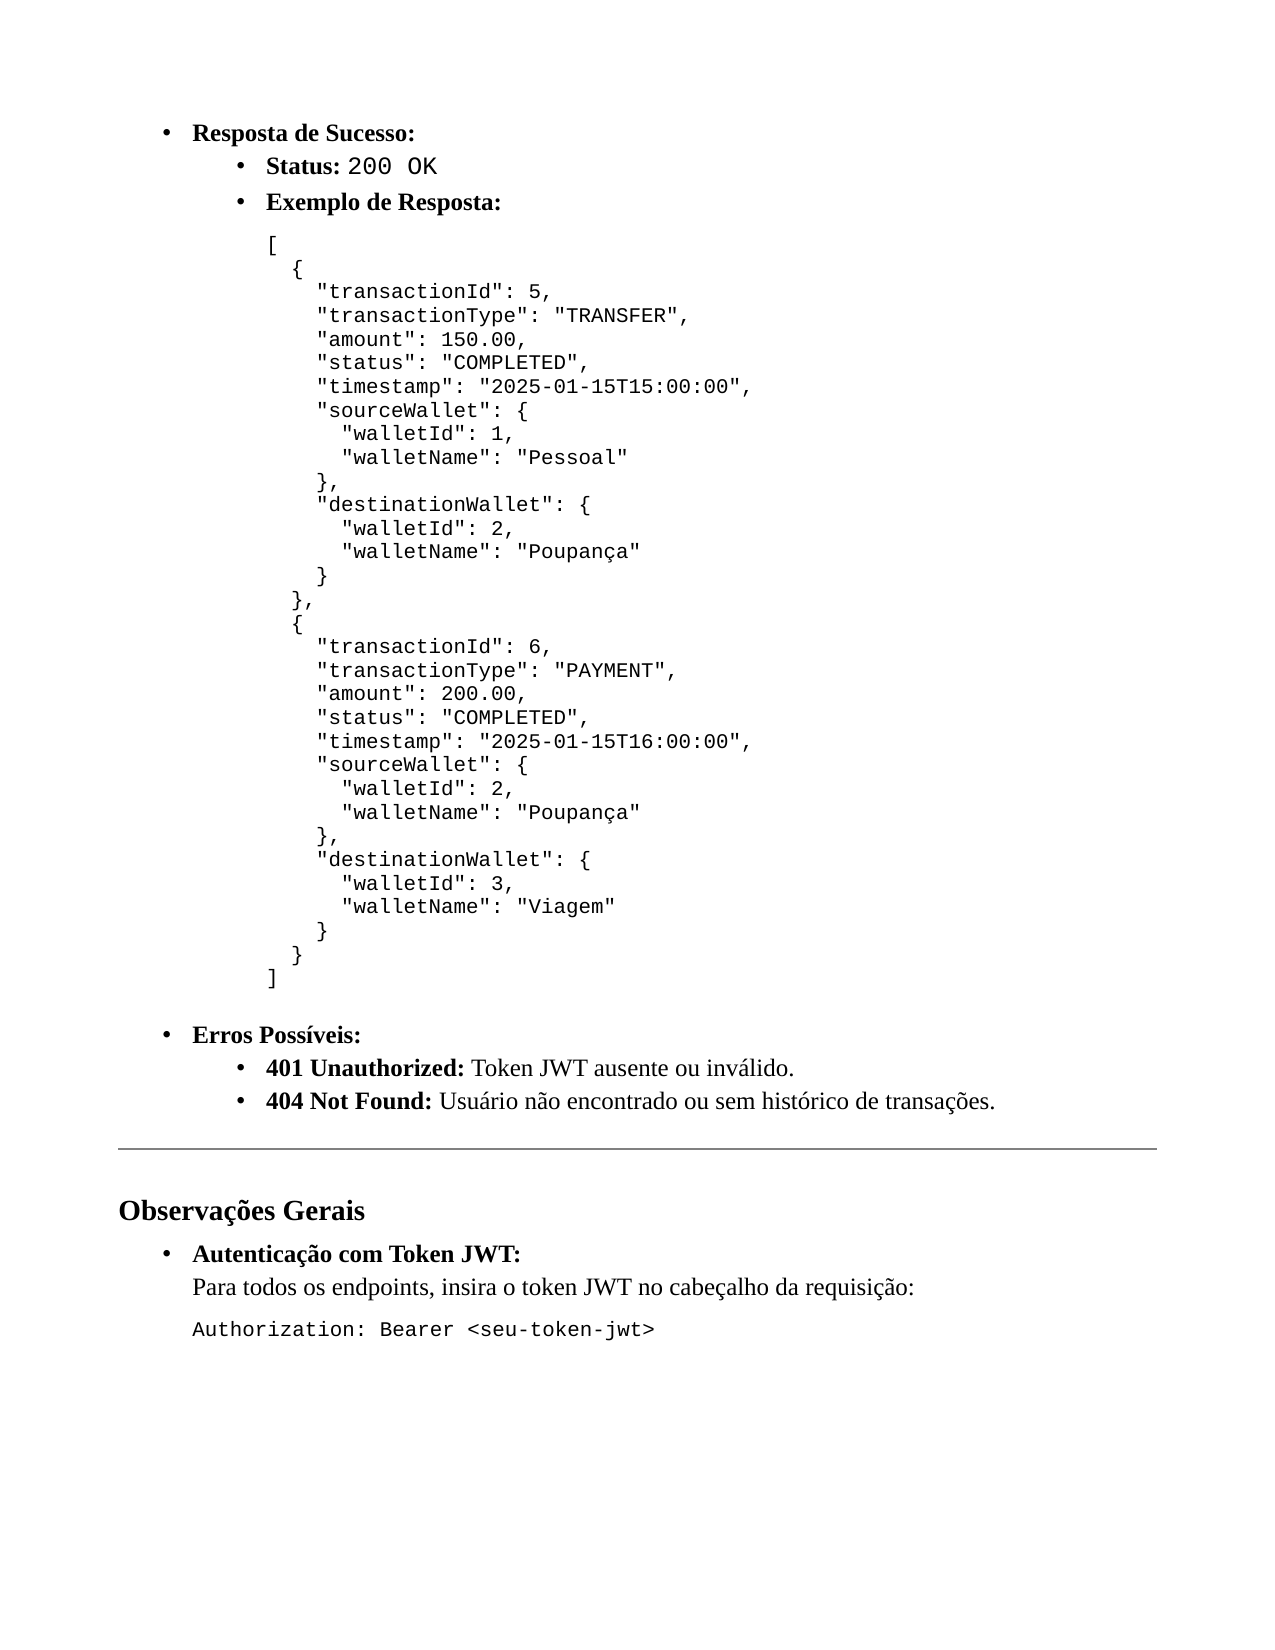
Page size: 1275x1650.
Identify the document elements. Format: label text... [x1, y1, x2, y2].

list "sourceWallet": { [236, 400, 1157, 423]
list "transactionType": "PAYMENT", [236, 660, 1157, 683]
list 401 Unauthorized: Token JWT ausente ou inválido. [236, 1053, 1157, 1082]
list { [236, 258, 1157, 281]
list "walletId": 1, [236, 423, 1157, 447]
list }, [236, 471, 1157, 494]
list ] [236, 967, 1157, 991]
list "amount": 200.00, [236, 683, 1157, 707]
list "walletName": "Poupança" [236, 802, 1157, 825]
list "walletId": 3, [236, 873, 1157, 896]
list "walletName": "Poupança" [236, 542, 1157, 565]
subtitle Observações Gerais [118, 1193, 1157, 1226]
list Status: 200 OK [236, 151, 1157, 182]
list "destinationWallet": { [236, 849, 1157, 873]
list "transactionType": "TRANSFER", [236, 305, 1157, 329]
list Exemplo de Resposta: [236, 187, 1157, 215]
list [ [236, 234, 1157, 258]
list "transactionId": 6, [236, 636, 1157, 660]
list "walletName": "Viagem" [236, 896, 1157, 920]
list Resposta de Sucesso: [162, 118, 1157, 147]
list "walletId": 2, [236, 518, 1157, 542]
list "destinationWallet": { [236, 494, 1157, 518]
list 404 Not Found: Usuário não encontrado ou sem histórico de transações. [236, 1086, 1157, 1115]
list Autenticação com Token JWT: Para todos os endpoints, insira o token JWT no cabeçalho da requisição: [162, 1239, 1157, 1301]
list "status": "COMPLETED", [236, 707, 1157, 731]
list "walletName": "Pessoal" [236, 447, 1157, 471]
list "timestamp": "2025-01-15T16:00:00", [236, 731, 1157, 754]
list "timestamp": "2025-01-15T15:00:00", [236, 376, 1157, 400]
list } [236, 943, 1157, 967]
list "amount": 150.00, [236, 329, 1157, 352]
list "status": "COMPLETED", [236, 352, 1157, 376]
list }, [236, 589, 1157, 612]
list "sourceWallet": { [236, 754, 1157, 778]
list }, [236, 825, 1157, 849]
list } [236, 920, 1157, 943]
list { [236, 612, 1157, 636]
list Erros Possíveis: [162, 1020, 1157, 1049]
list } [236, 565, 1157, 589]
list "walletId": 2, [236, 778, 1157, 802]
list "transactionId": 5, [236, 281, 1157, 305]
list Authorization: Bearer <seu-token-jwt> [162, 1319, 1157, 1343]
